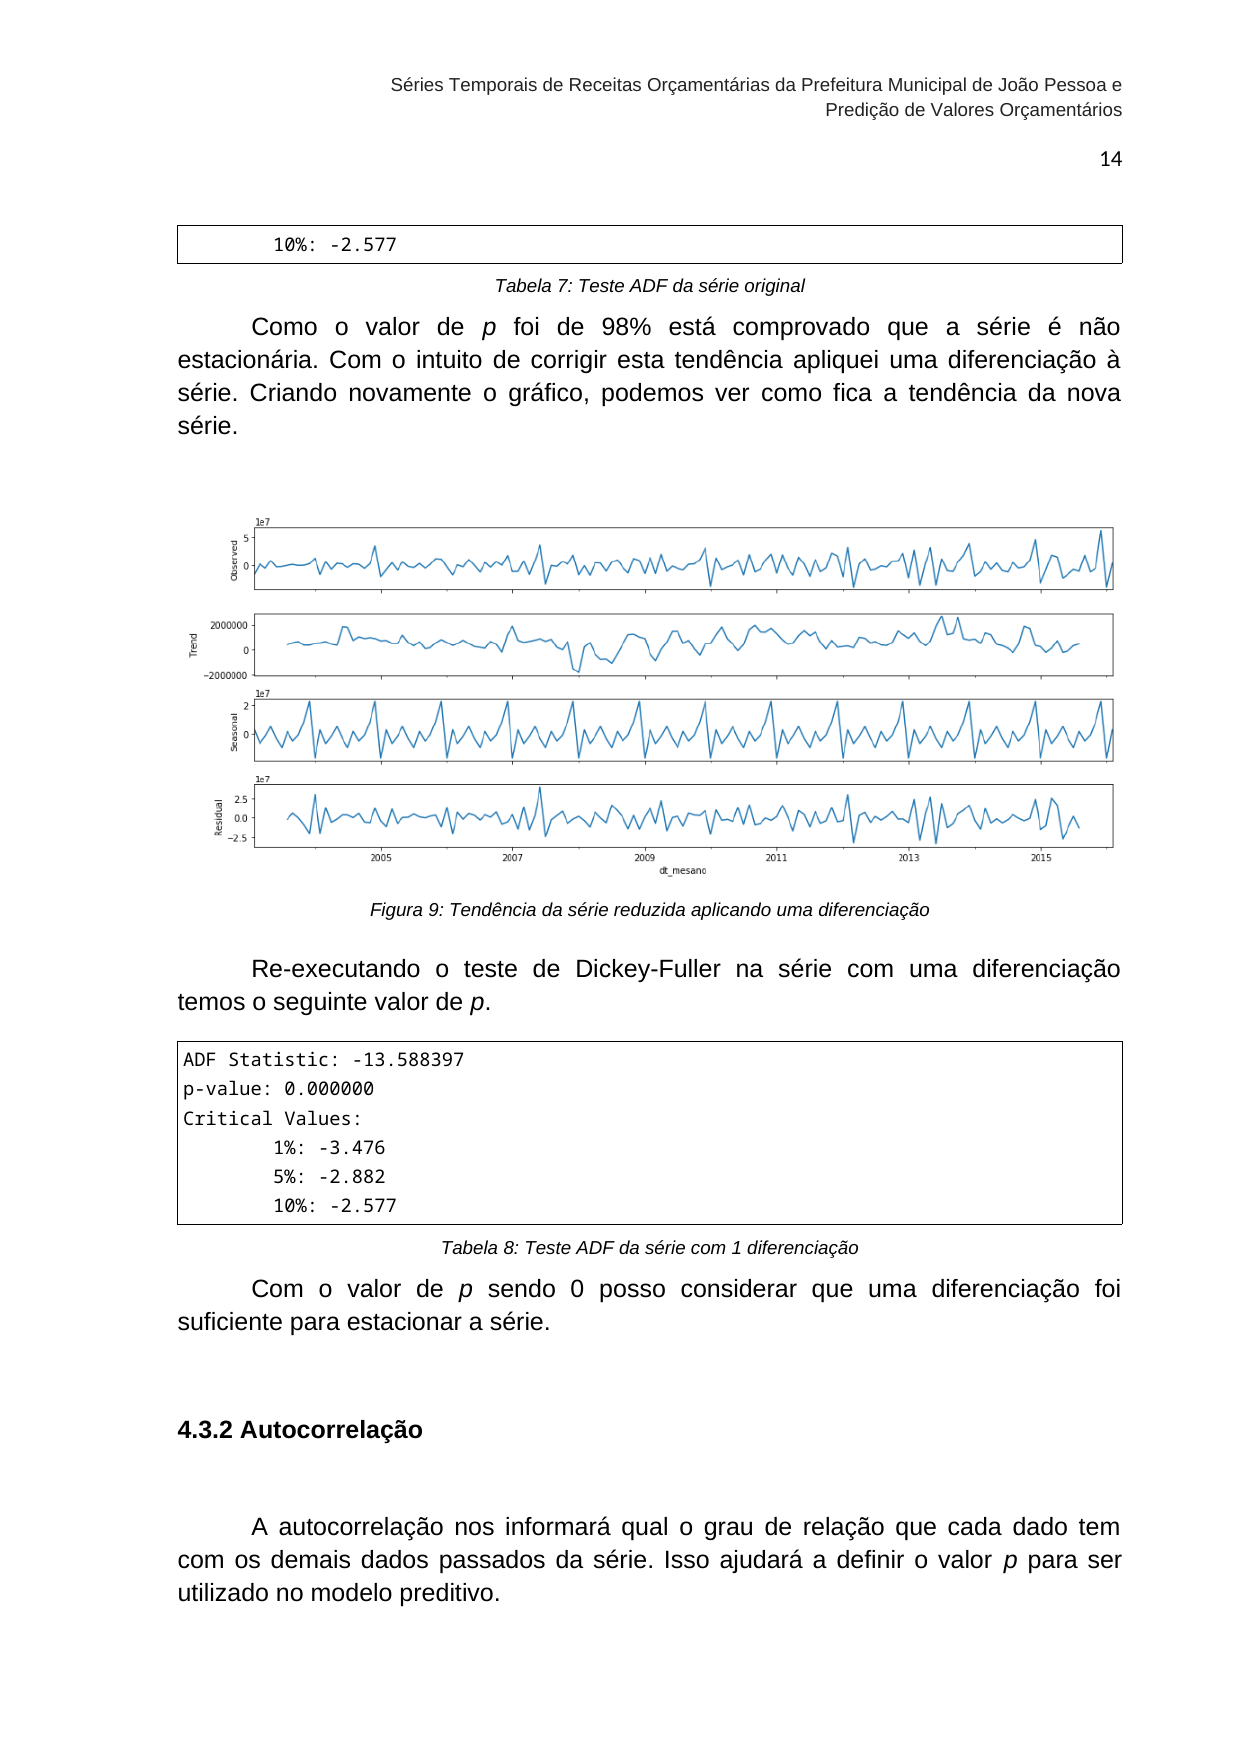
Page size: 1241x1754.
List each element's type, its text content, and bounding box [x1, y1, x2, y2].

text Figura 9: Tendência da série reduzida aplicando uma diferenciação [177, 889, 1122, 920]
picture [177, 507, 1123, 889]
text A autocorrelação nos informará qual o grau de relação que cada dado tem com os demais dados passados da série. Isso ajudará a definir o valor p para ser utilizado no modelo preditivo. [177, 1512, 1122, 1606]
text Com o valor de p sendo 0 posso considerar que uma diferenciação foi suficiente para estacionar a série. [177, 1274, 1122, 1336]
text Como o valor de p foi de 98% está comprovado que a série é não estacionária. Com o intuito de corrigir esta tendência apliquei uma diferenciação à série. Criando novamente o gráfico, podemos ver como fica a tendência da nova série. [177, 312, 1122, 440]
text [177, 465, 1122, 507]
table_header ADF Statistic: -13.588397 p-value: 0.000000 Critical Values: 1%: -3.476 5%: -2.882 10%: -2.577 [178, 1042, 1122, 1224]
subtitle 4.3.2 Autocorrelação [177, 1415, 1122, 1443]
text Re-executando o teste de Dickey-Fuller na série com uma diferenciação temos o seguinte valor de p. [177, 920, 1122, 1016]
text Tabela 8: Teste ADF da série com 1 diferenciação [177, 1237, 1122, 1258]
text Tabela 7: Teste ADF da série original [177, 275, 1122, 297]
table_header 10%: -2.577 [178, 226, 1122, 262]
